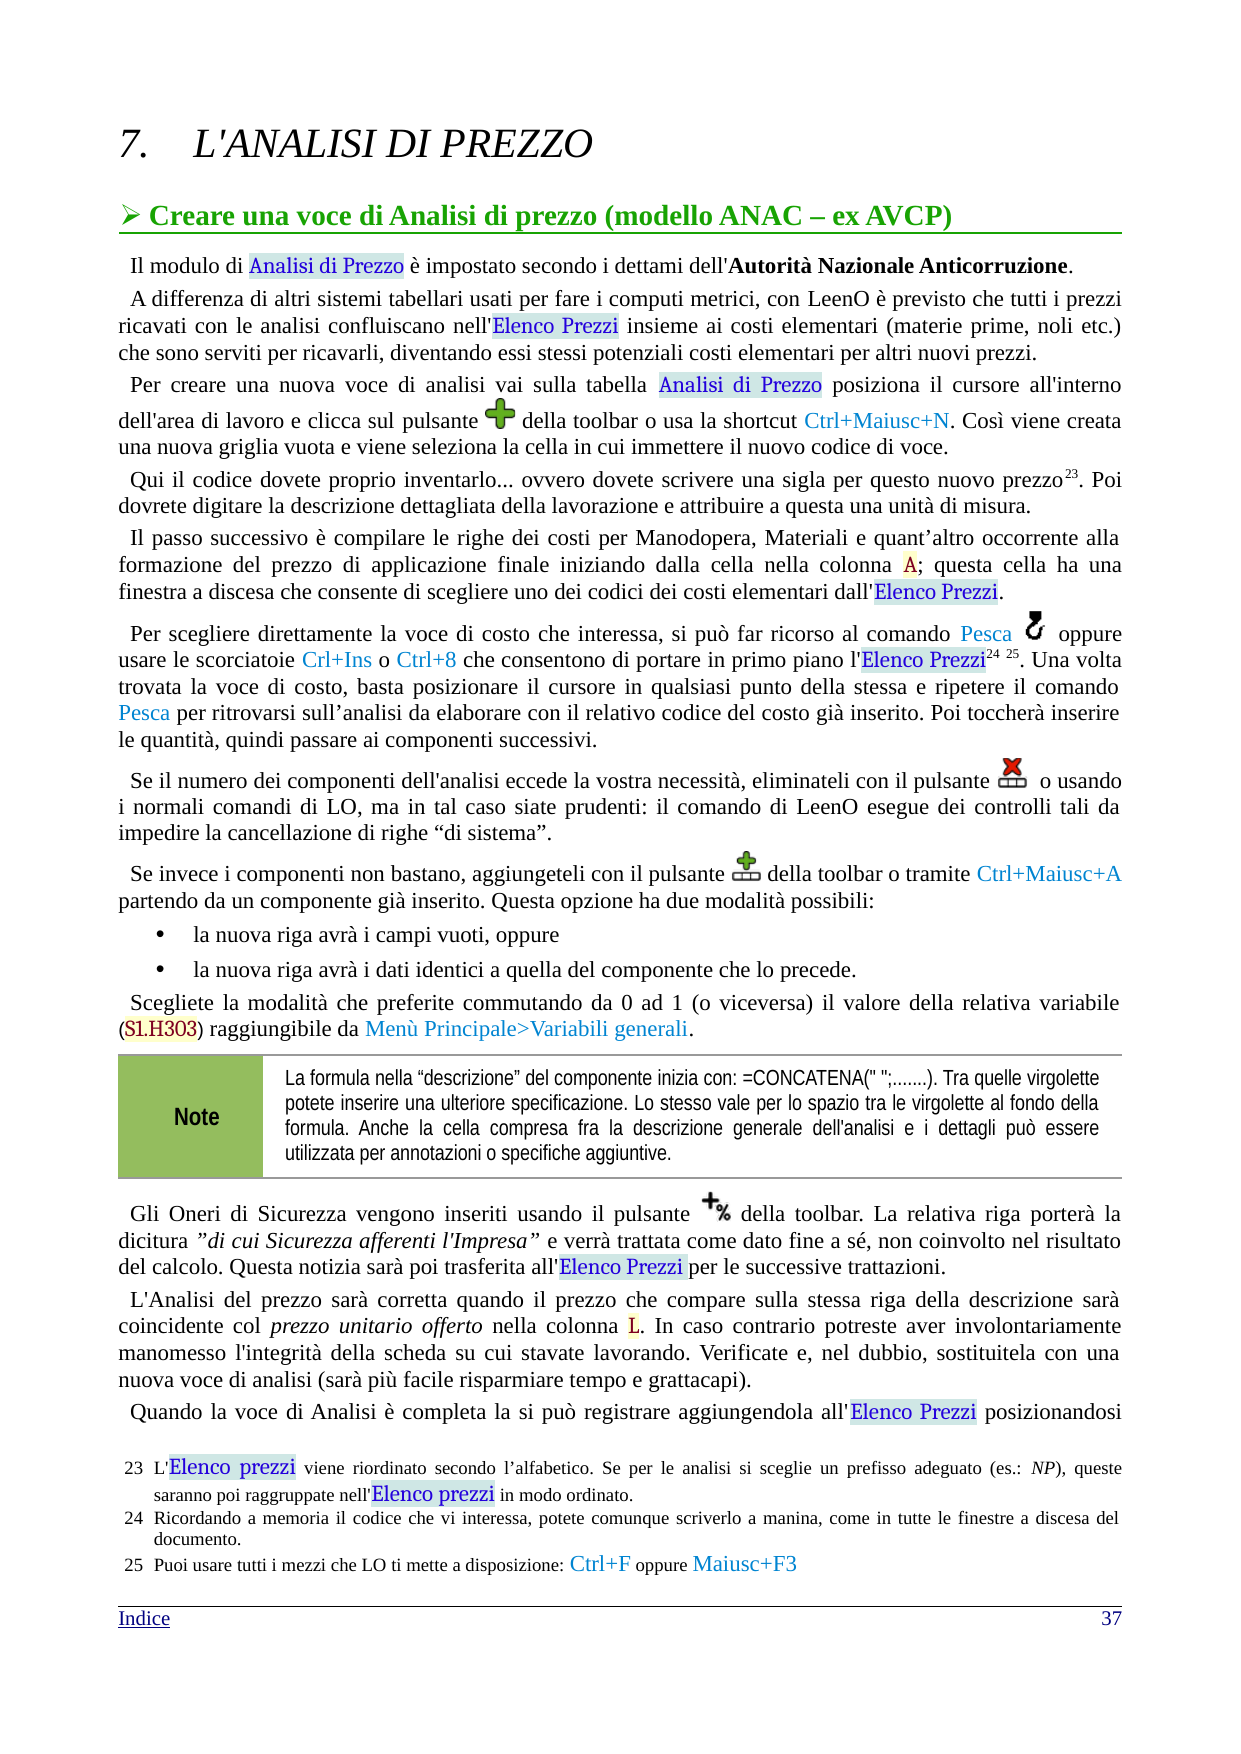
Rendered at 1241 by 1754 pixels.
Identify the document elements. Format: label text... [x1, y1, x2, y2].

text Ricordando a memoria il codice che vi interessa, potete comunque scriverlo a manina, come in tutte le finestre a discesa del documento. [124, 1507, 1122, 1550]
text Se il numero dei componenti dell'analisi eccede la vostra necessità, eliminateli con il pulsante o usando i normali comandi di LO, ma in tal caso siate prudenti: il comando di LeenO esegue dei controlli tali da impedire la cancellazione di righe “di sistema”. [118, 758, 1122, 846]
picture [731, 851, 762, 882]
text Gli Oneri di Sicurezza vengono inseriti usando il pulsante della toolbar. La relativa riga porterà la dicitura ”di cui Sicurezza afferenti l'Impresa” e verrà trattata come dato fine a sé, non coinvolto nel risultato del calcolo. Questa notizia sarà poi trasferita all'Elenco Prezzi per le successive trattazioni. [118, 1192, 1122, 1280]
table_header Note [118, 1056, 263, 1177]
picture [997, 758, 1028, 789]
list la nuova riga avrà i campi vuoti, oppure [156, 919, 1122, 948]
text Per scegliere direttamente la voce di costo che interessa, si può far ricorso al comando Pesca oppure usare le scorciatoie Crl+Ins o Ctrl+8 che consentono di portare in primo piano l'Elenco Prezzi . Una volta trovata la voce di costo, basta posizionare il cursore in qualsiasi punto della stessa e ripetere il comando Pesca per ritrovarsi sull’analisi da elaborare con il relativo codice del costo già inserito. Poi toccherà inserire le quantità, quindi passare ai componenti successivi. [118, 611, 1122, 752]
text Per creare una nuova voce di analisi vai sulla tabella Analisi di Prezzo posiziona il cursore all'interno dell'area di lavoro e clicca sul pulsante della toolbar o usa la shortcut Ctrl+Maiusc+N. Così viene creata una nuova griglia vuota e viene seleziona la cella in cui immettere il nuovo codice di voce. [118, 371, 1122, 460]
text Quando la voce di Analisi è completa la si può registrare aggiungendola all'Elenco Prezzi posizionandosi [118, 1398, 1122, 1425]
subtitle L'ANALISI DI PREZZO [118, 118, 1122, 166]
picture [485, 398, 516, 429]
text Se invece i componenti non bastano, aggiungeteli con il pulsante della toolbar o tramite Ctrl+Maiusc+A partendo da un componente già inserito. Questa opzione ha due modalità possibili: [118, 852, 1122, 913]
picture [701, 1191, 732, 1222]
text Scegliete la modalità che preferite commutando da 0 ad 1 (o viceversa) il valore della relativa variabile (S1.H303) raggiungibile da Menù Principale>Variabili generali. [118, 988, 1122, 1042]
picture [1020, 610, 1051, 641]
text Il passo successivo è compilare le righe dei costi per Manodopera, Materiali e quant’altro occorrente alla formazione del prezzo di applicazione finale iniziando dalla cella nella colonna A; questa cella ha una finestra a discesa che consente di scegliere uno dei codici dei costi elementari dall'Elenco Prezzi. [118, 524, 1122, 605]
text A differenza di altri sistemi tabellari usati per fare i computi metrici, con LeenO è previsto che tutti i prezzi ricavati con le analisi confluiscano nell'Elenco Prezzi insieme ai costi elementari (materie prime, noli etc.) che sono serviti per ricavarli, diventando essi stessi potenziali costi elementari per altri nuovi prezzi. [118, 286, 1122, 365]
text Qui il codice dovete proprio inventarlo... ovvero dovete scrivere una sigla per questo nuovo prezzo. Poi dovrete digitare la descrizione dettagliata della lavorazione e attribuire a questa una unità di misura. [118, 466, 1122, 518]
text Puoi usare tutti i mezzi che LO ti mette a disposizione: Ctrl+F oppure Maiusc+F3 [124, 1550, 1122, 1576]
subtitle Creare una voce di Analisi di prezzo (modello ANAC – ex AVCP) [119, 198, 1122, 232]
list la nuova riga avrà i dati identici a quella del componente che lo precede. [156, 954, 1122, 983]
text L'Elenco prezzi viene riordinato secondo l’alfabetico. Se per le analisi si sceglie un prefisso adeguato (es.: NP), queste saranno poi raggruppate nell'Elenco prezzi in modo ordinato. [124, 1454, 1122, 1507]
text L'Analisi del prezzo sarà corretta quando il prezzo che compare sulla stessa riga della descrizione sarà coincidente col prezzo unitario offerto nella colonna L. In caso contrario potreste aver involontariamente manomesso l'integrità della scheda su cui stavate lavorando. Verificate e, nel dubbio, sostituitela con una nuova voce di analisi (sarà più facile risparmiare tempo e grattacapi). [118, 1286, 1122, 1392]
text Il modulo di Analisi di Prezzo è impostato secondo i dettami dell'Autorità Nazionale Anticorruzione. [118, 252, 1122, 279]
table_header La formula nella “descrizione” del componente inizia con: =CONCATENA(" ";.......). Tra quelle virgolette potete inserire una ulteriore specificazione. Lo stesso vale per lo spazio tra le virgolette al fondo della formula. Anche la cella compresa fra la descrizione generale dell'analisi e i dettagli può essere utilizzata per annotazioni o specifiche aggiuntive. [264, 1056, 1122, 1177]
